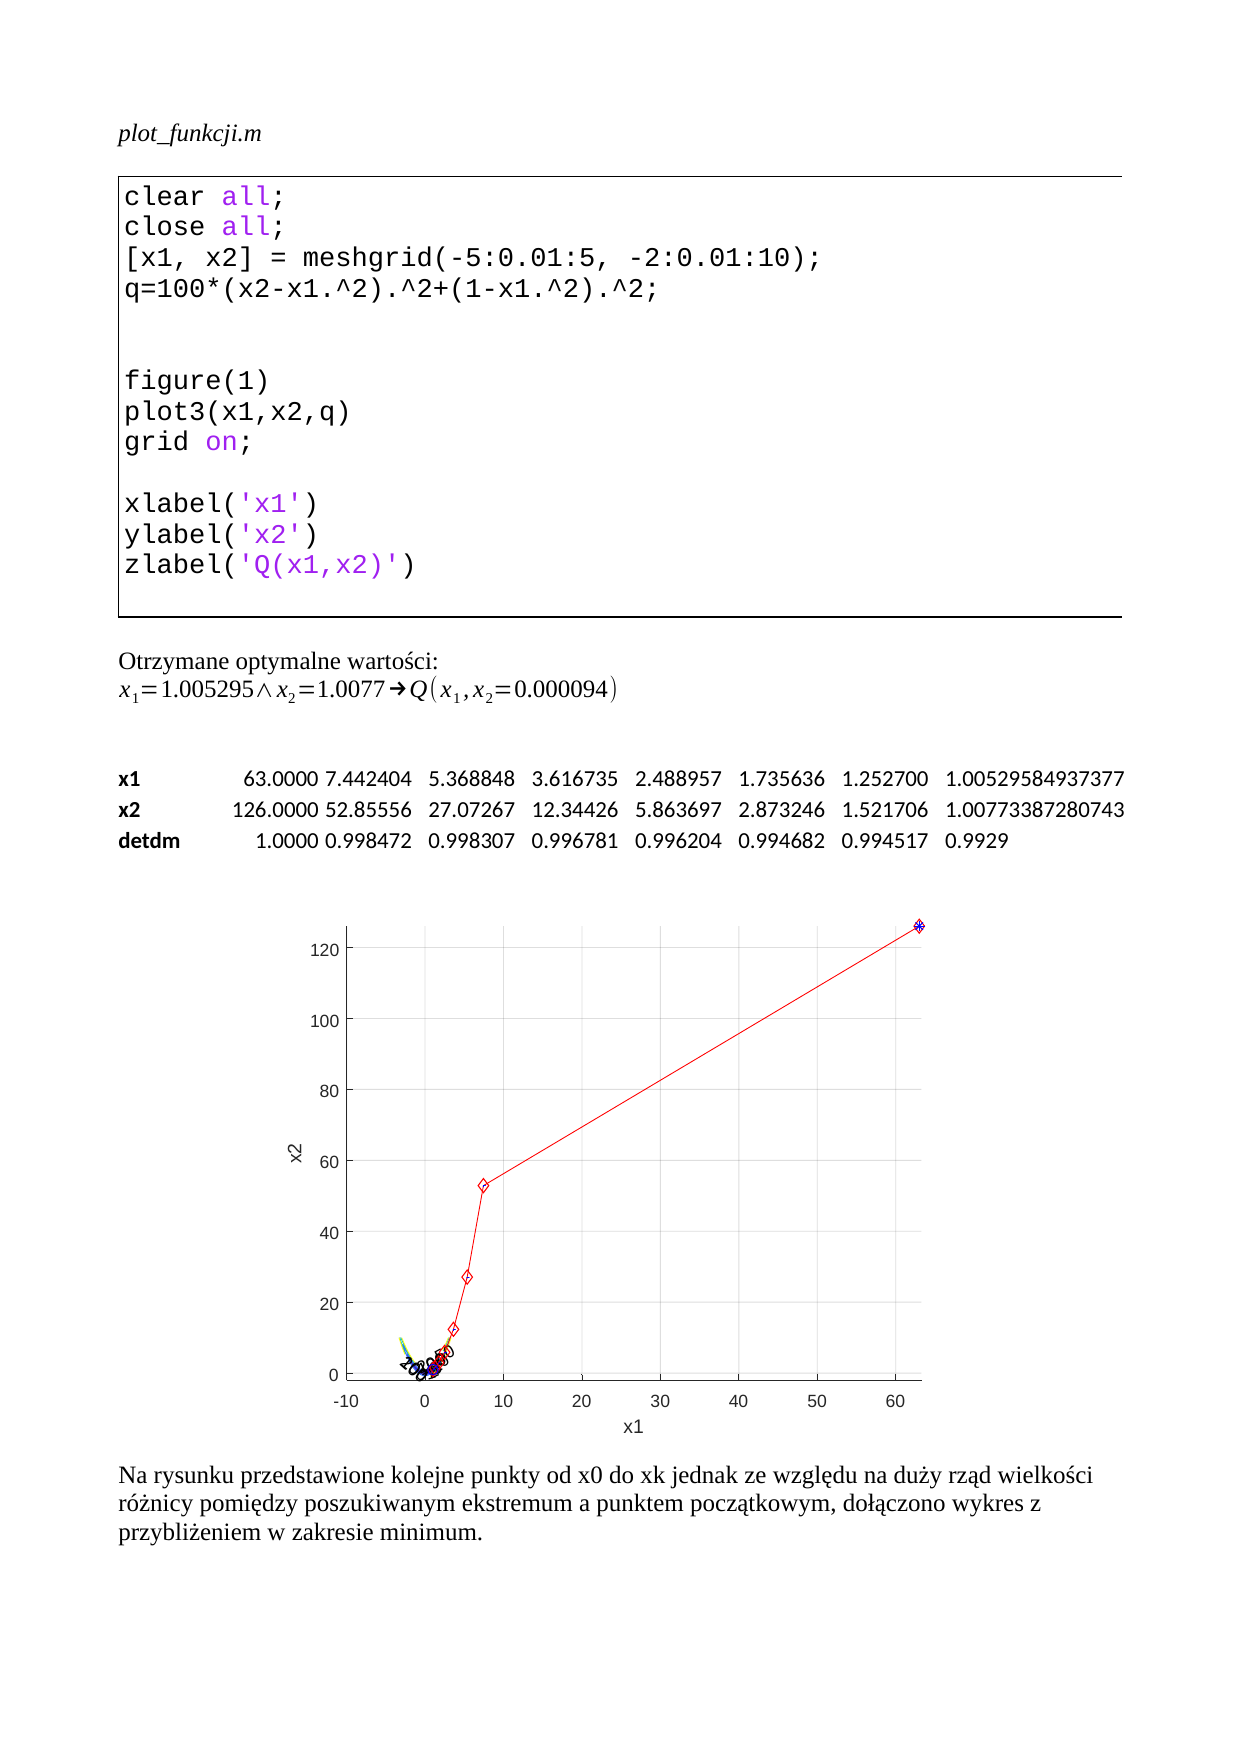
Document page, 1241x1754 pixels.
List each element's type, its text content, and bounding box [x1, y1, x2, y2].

table_header 3.616735 [528, 764, 632, 795]
table_cell 126.0000 [218, 795, 322, 826]
table_cell 27.07267 [425, 795, 528, 826]
table_header 2.488957 [632, 764, 735, 795]
table_cell 0.9929 [942, 826, 1148, 857]
text Otrzymane optymalne wartości: [118, 646, 1122, 675]
table_header 5.368848 [425, 764, 528, 795]
text Na rysunku przedstawione kolejne punkty od x0 do xk jednak ze względu na duży rząd wielkości różnicy pomiędzy poszukiwanym ekstremum a punktem początkowym, dołączono wykres z przybliżeniem w zakresie minimum. [118, 1460, 1122, 1546]
table_header x1 [115, 764, 218, 795]
table_cell detdm [115, 826, 218, 857]
table_cell 0.994682 [735, 826, 838, 857]
table_cell 1.0000 [218, 826, 322, 857]
table_cell 0.994517 [838, 826, 942, 857]
table_cell 2.873246 [735, 795, 838, 826]
table_cell 5.863697 [632, 795, 735, 826]
table_header 63.0000 [218, 764, 322, 795]
table_cell 1.00773387280743 [942, 795, 1148, 826]
table_cell x2 [115, 795, 218, 826]
table_cell 0.998472 [322, 826, 425, 857]
table_cell 52.85556 [322, 795, 425, 826]
table_header 1.735636 [735, 764, 838, 795]
table_cell 12.34426 [528, 795, 632, 826]
table_cell 0.996781 [528, 826, 632, 857]
table_cell 0.996204 [632, 826, 735, 857]
table_cell 1.521706 [838, 795, 942, 826]
table_header 1.00529584937377 [942, 764, 1148, 795]
text plot_funkcji.m [118, 118, 1122, 147]
table_header 1.252700 [838, 764, 942, 795]
table_header clear all; close all; [x1, x2] = meshgrid(-5:0.01:5, -2:0.01:10); q=100*(x2-x1.^2).^2+(1-x1.^2).^2; figure(1) plot3(x1,x2,q) grid on; xlabel('x1') ylabel('x2') zlabel('Q(x1,x2)') [119, 177, 1122, 616]
table_cell 0.998307 [425, 826, 528, 857]
table_header 7.442404 [322, 764, 425, 795]
